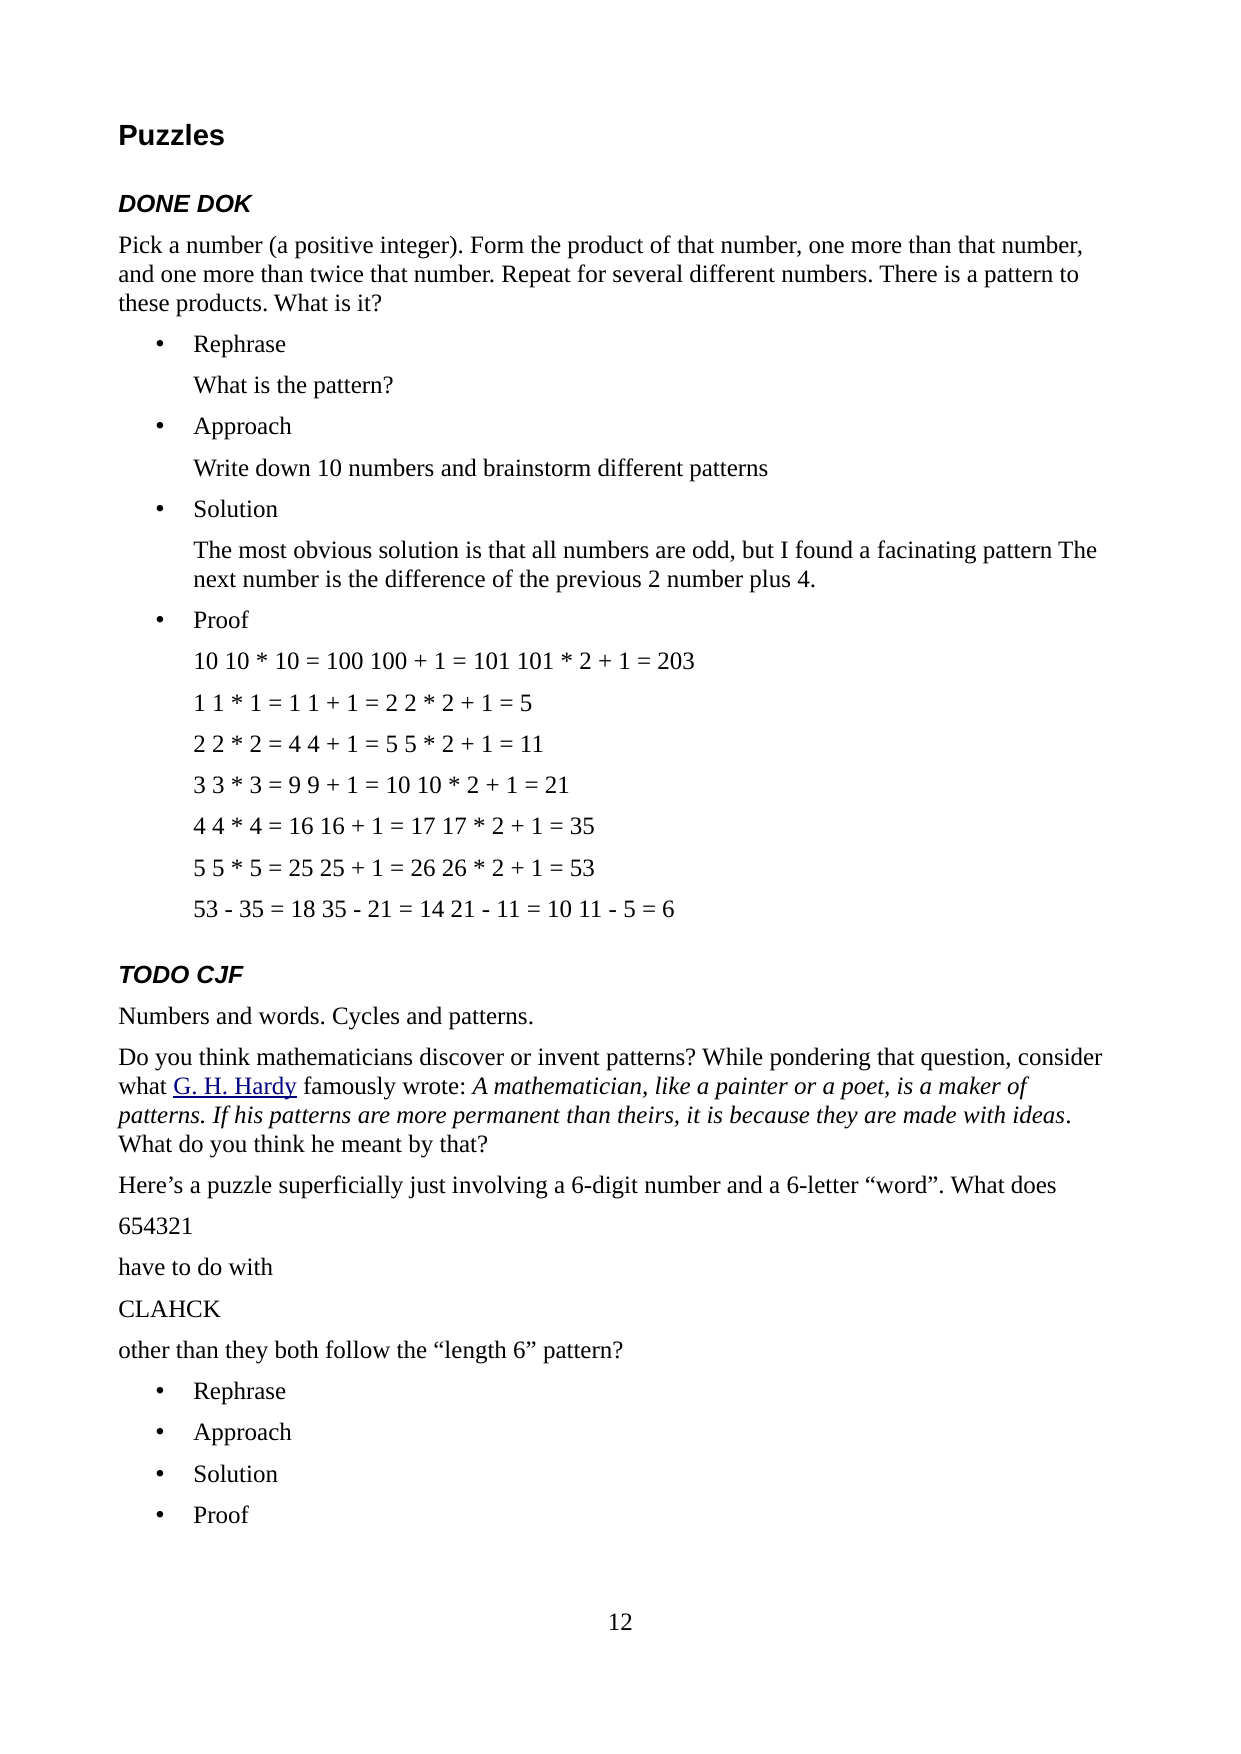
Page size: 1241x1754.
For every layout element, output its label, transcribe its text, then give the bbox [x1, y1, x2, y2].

list 1 1 * 1 = 1 1 + 1 = 2 2 * 2 + 1 = 5 [156, 688, 1122, 716]
text other than they both follow the “length 6” pattern? [118, 1335, 1122, 1364]
list 10 10 * 10 = 100 100 + 1 = 101 101 * 2 + 1 = 203 [156, 646, 1122, 675]
text Do you think mathematicians discover or invent patterns? While pondering that question, consider what G. H. Hardy famously wrote: A mathematician, like a painter or a poet, is a maker of patterns. If his patterns are more permanent than theirs, it is because they are made with ideas. What do you think he meant by that? [118, 1042, 1122, 1157]
list 2 2 * 2 = 4 4 + 1 = 5 5 * 2 + 1 = 11 [156, 729, 1122, 758]
subtitle DONE DOK [118, 189, 1122, 218]
text Here’s a puzzle superficially just involving a 6-digit number and a 6-letter “word”. What does [118, 1170, 1122, 1199]
list The most obvious solution is that all numbers are odd, but I found a facinating pattern The next number is the difference of the previous 2 number plus 4. [156, 535, 1122, 593]
list 3 3 * 3 = 9 9 + 1 = 10 10 * 2 + 1 = 21 [156, 770, 1122, 799]
list Rephrase [156, 329, 1122, 358]
list Approach [156, 411, 1122, 440]
list Rephrase [156, 1376, 1122, 1405]
list Proof [156, 605, 1122, 634]
list Solution [156, 494, 1122, 523]
subtitle Puzzles [118, 118, 1122, 152]
list 4 4 * 4 = 16 16 + 1 = 17 17 * 2 + 1 = 35 [156, 811, 1122, 840]
list Solution [156, 1459, 1122, 1487]
list Write down 10 numbers and brainstorm different patterns [156, 453, 1122, 481]
text 654321 [118, 1211, 1122, 1240]
list 5 5 * 5 = 25 25 + 1 = 26 26 * 2 + 1 = 53 [156, 853, 1122, 881]
list What is the pattern? [156, 370, 1122, 399]
text have to do with [118, 1252, 1122, 1281]
subtitle TODO CJF [118, 960, 1122, 989]
list 53 - 35 = 18 35 - 21 = 14 21 - 11 = 10 11 - 5 = 6 [156, 894, 1122, 923]
list Approach [156, 1417, 1122, 1446]
text CLAHCK [118, 1294, 1122, 1322]
list Proof [156, 1500, 1122, 1529]
text Numbers and words. Cycles and patterns. [118, 1001, 1122, 1030]
text Pick a number (a positive integer). Form the product of that number, one more than that number, and one more than twice that number. Repeat for several different numbers. There is a pattern to these products. What is it? [118, 230, 1122, 316]
